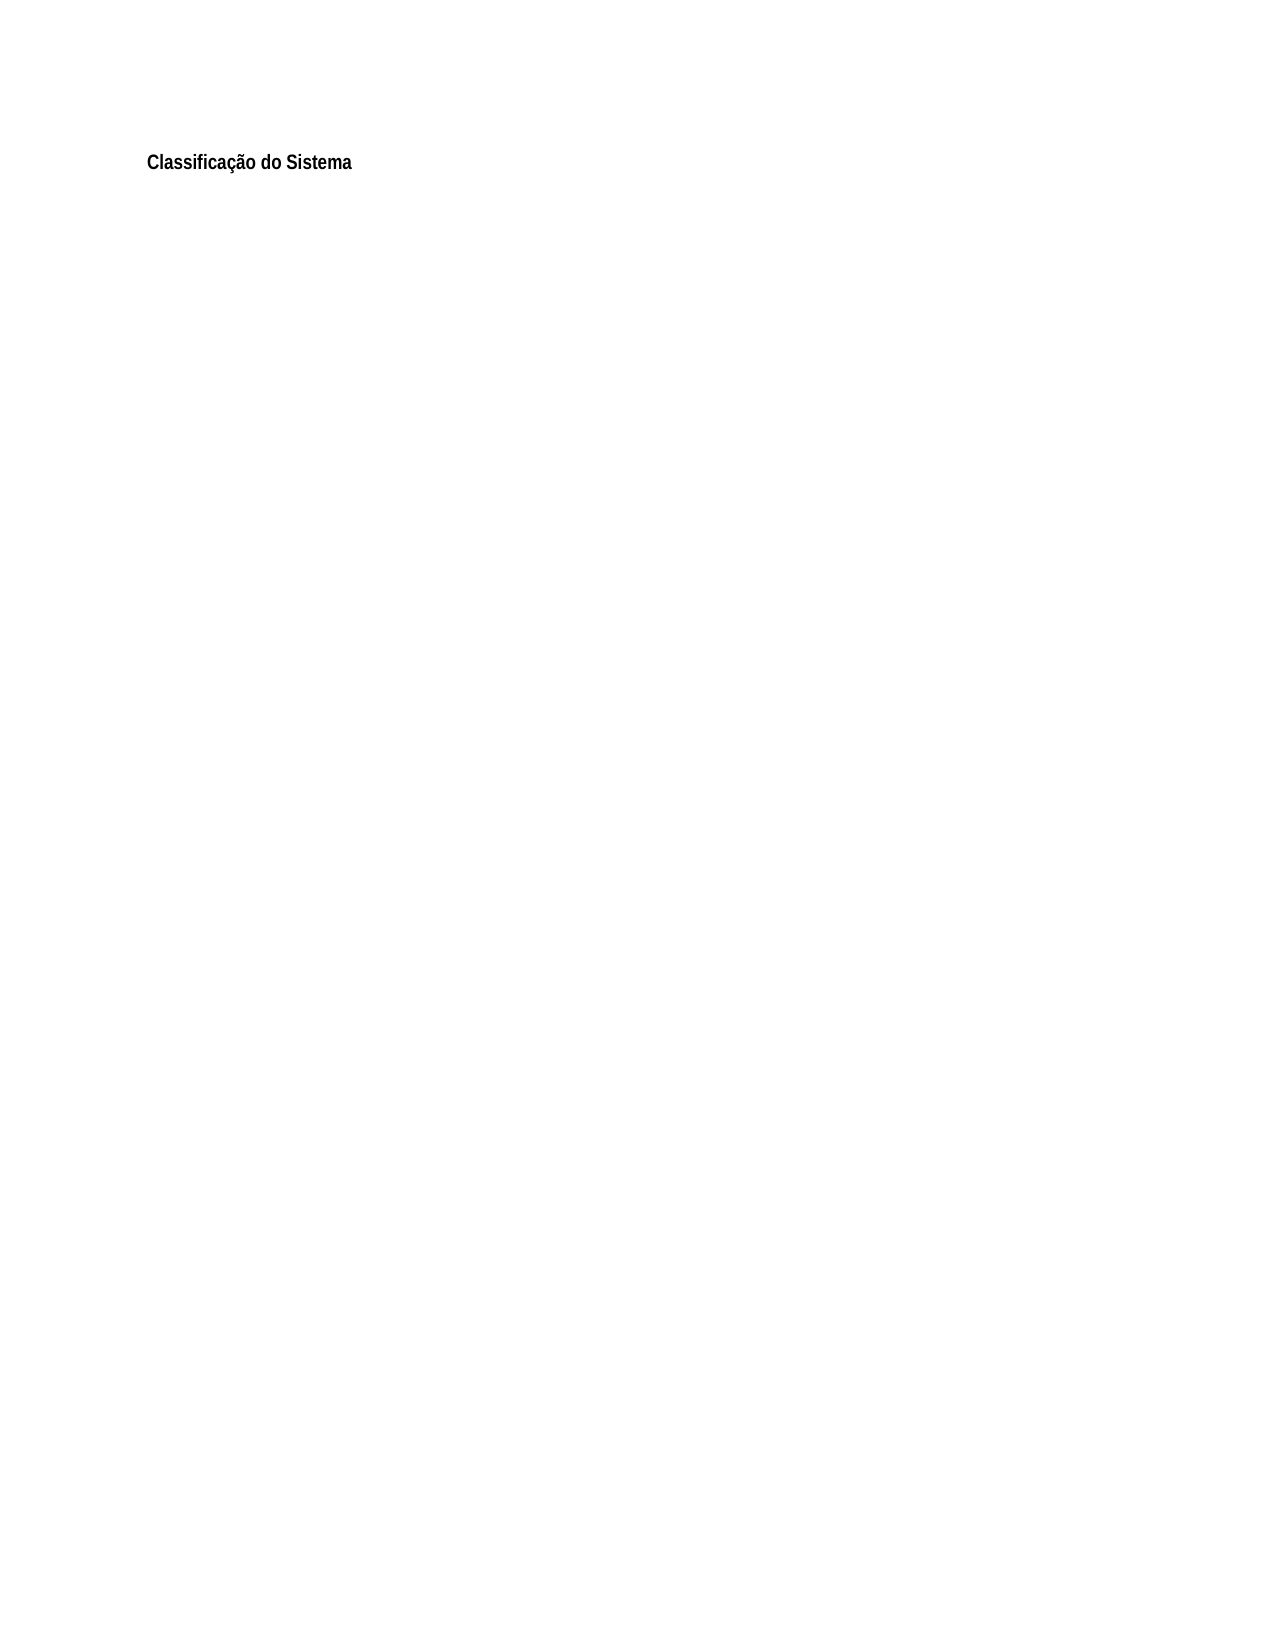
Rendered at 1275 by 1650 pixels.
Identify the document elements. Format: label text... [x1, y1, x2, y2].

subtitle Classificação do Sistema [147, 150, 1125, 174]
